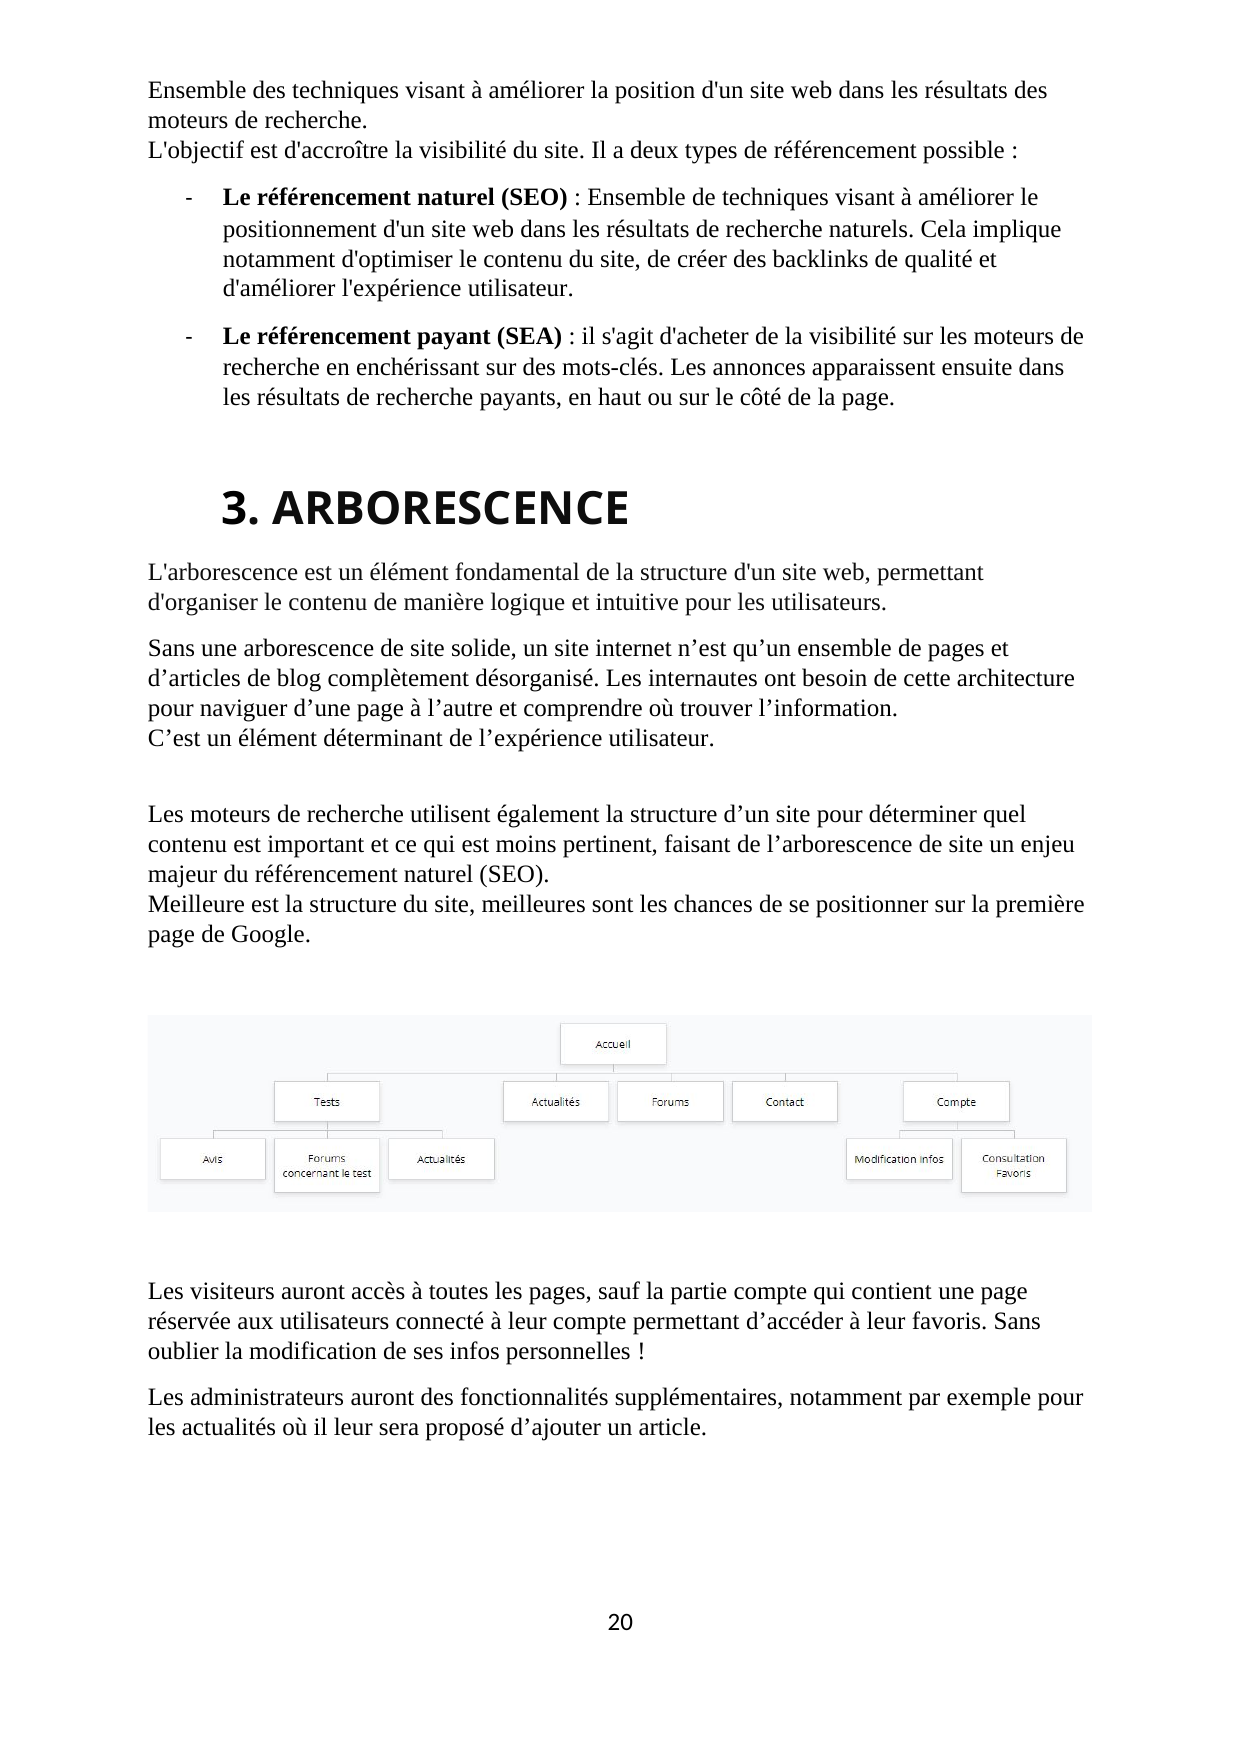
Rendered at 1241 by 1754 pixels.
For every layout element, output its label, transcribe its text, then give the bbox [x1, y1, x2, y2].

list Le référencement naturel (SEO) : Ensemble de techniques visant à améliorer le positionnement d'un site web dans les résultats de recherche naturels. Cela implique notamment d'optimiser le contenu du site, de créer des backlinks de qualité et d'améliorer l'expérience utilisateur. [185, 181, 1093, 302]
text Les administrateurs auront des fonctionnalités supplémentaires, notamment par exemple pour les actualités où il leur sera proposé d’ajouter un article. [148, 1382, 1093, 1441]
text Sans une arborescence de site solide, un site internet n’est qu’un ensemble de pages et d’articles de blog complètement désorganisé. Les internautes ont besoin de cette architecture pour naviguer d’une page à l’autre et comprendre où trouver l’information. C’est un élément déterminant de l’expérience utilisateur. [148, 633, 1093, 752]
text 3. ARBORESCENCE [221, 476, 1093, 538]
text Les visiteurs auront accès à toutes les pages, sauf la partie compte qui contient une page réservée aux utilisateurs connecté à leur compte permettant d’accéder à leur favoris. Sans oublier la modification de ses infos personnelles ! [148, 1276, 1093, 1364]
text Les moteurs de recherche utilisent également la structure d’un site pour déterminer quel contenu est important et ce qui est moins pertinent, faisant de l’arborescence de site un enjeu majeur du référencement naturel (SEO). Meilleure est la structure du site, meilleures sont les chances de se positionner sur la première page de Google. [148, 770, 1093, 948]
text Ensemble des techniques visant à améliorer la position d'un site web dans les résultats des moteurs de recherche. L'objectif est d'accroître la visibilité du site. Il a deux types de référencement possible : [148, 75, 1093, 163]
list Le référencement payant (SEA) : il s'agit d'acheter de la visibilité sur les moteurs de recherche en enchérissant sur des mots-clés. Les annonces apparaissent ensuite dans les résultats de recherche payants, en haut ou sur le côté de la page. [185, 320, 1093, 411]
text L'arborescence est un élément fondamental de la structure d'un site web, permettant d'organiser le contenu de manière logique et intuitive pour les utilisateurs. [148, 557, 1093, 616]
